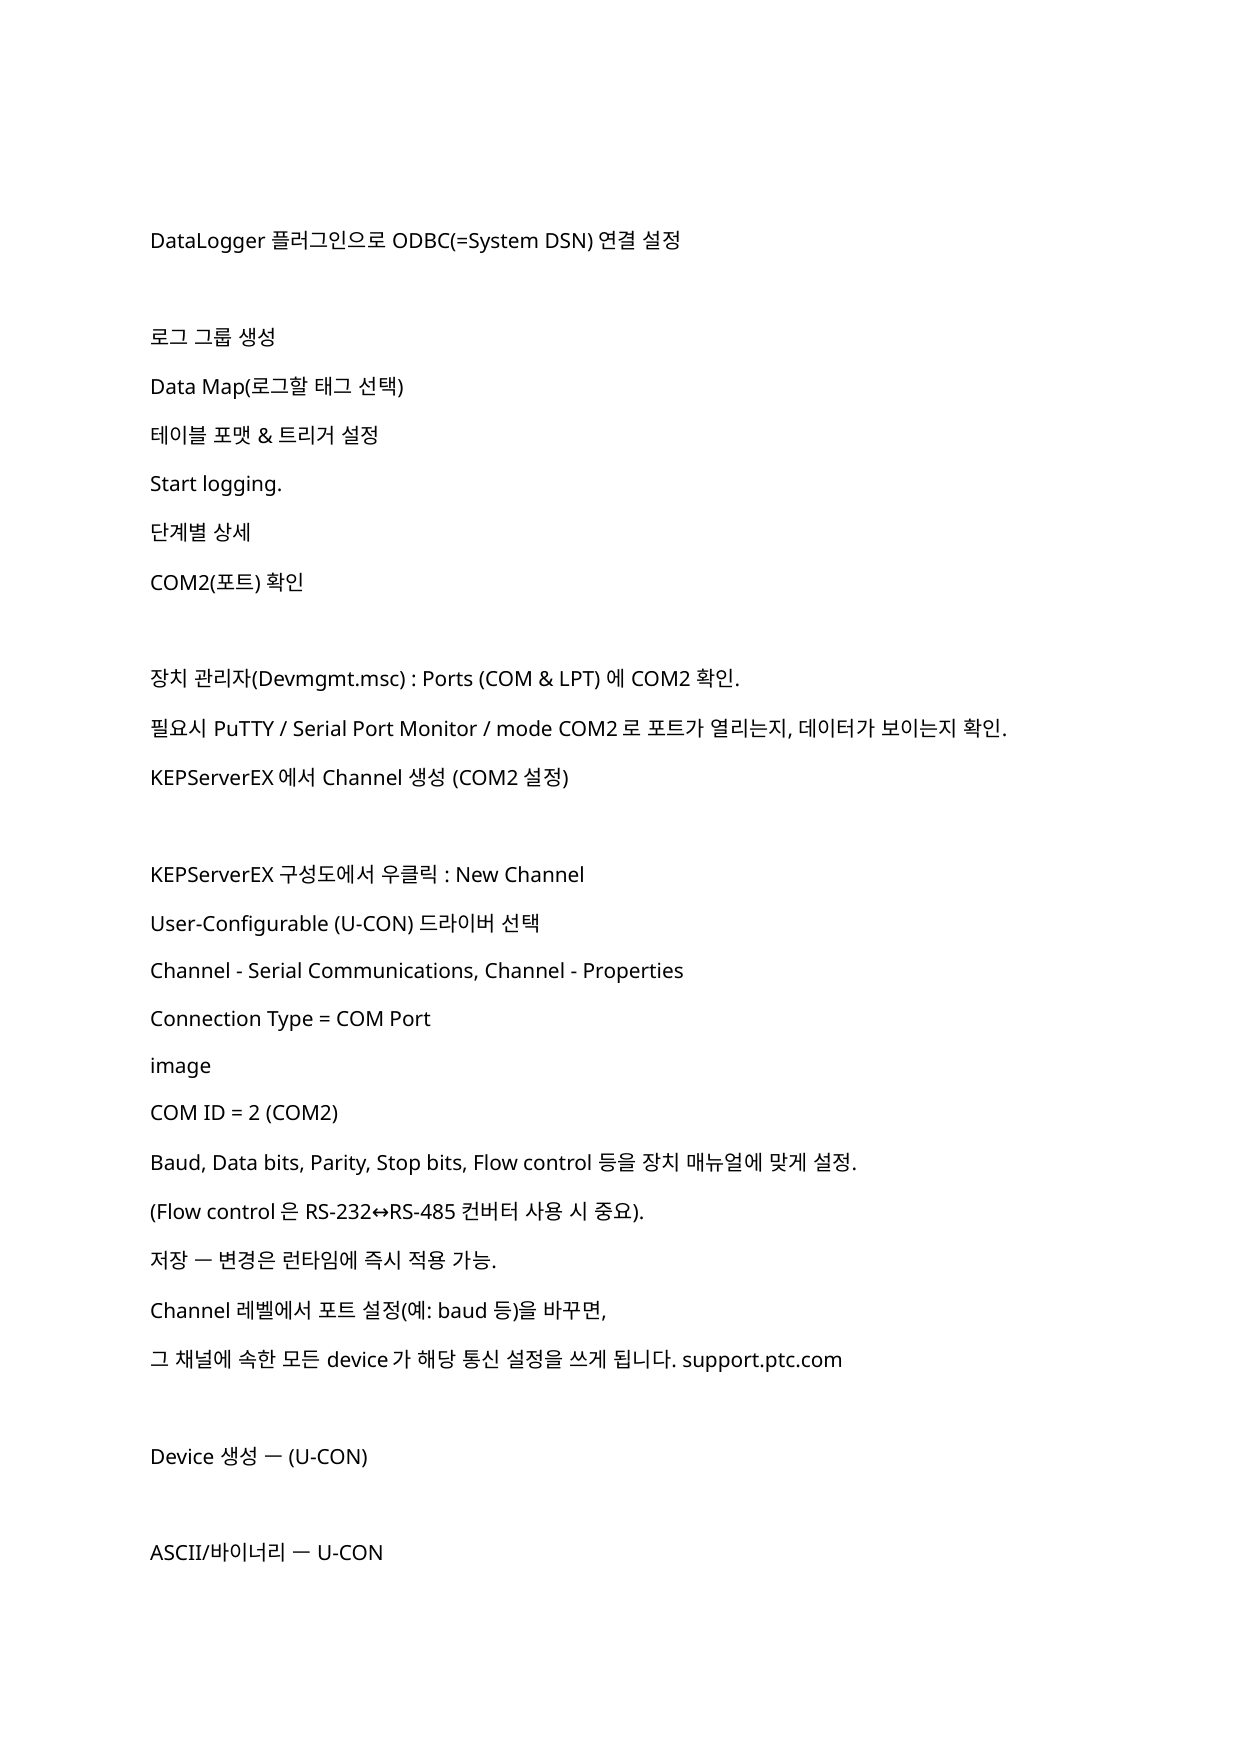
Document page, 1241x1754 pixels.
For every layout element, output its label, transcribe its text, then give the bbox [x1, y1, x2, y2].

text COM ID = 2 (COM2) [150, 1098, 1090, 1127]
text Device 생성 — (U-CON) [150, 1440, 1090, 1470]
text (Flow control은 RS-232↔RS-485 컨버터 사용 시 중요). [150, 1195, 1090, 1225]
text KEPServerEX에서 Channel 생성 (COM2 설정) [150, 761, 1090, 791]
text KEPServerEX 구성도에서 우클릭 : New Channel [150, 858, 1090, 888]
text Channel 레벨에서 포트 설정(예: baud 등)을 바꾸면, [150, 1294, 1090, 1324]
text 로그 그룹 생성 [150, 321, 1090, 351]
text Start logging. [150, 469, 1090, 498]
text DataLogger 플러그인으로 ODBC(=System DSN) 연결 설정 [150, 224, 1090, 255]
text COM2(포트) 확인 [150, 566, 1090, 596]
text ASCII/바이너리 — U-CON [150, 1537, 1090, 1567]
text 저장 — 변경은 런타임에 즉시 적용 가능. [150, 1244, 1090, 1275]
text 필요시 PuTTY / Serial Port Monitor / mode COM2로 포트가 열리는지, 데이터가 보이는지 확인. [150, 712, 1090, 742]
text image [150, 1051, 1090, 1079]
text Channel - Serial Communications, Channel - Properties [150, 957, 1090, 985]
text 테이블 포맷 & 트리거 설정 [150, 420, 1090, 450]
text 장치 관리자(Devmgmt.msc) : Ports (COM & LPT) 에 COM2 확인. [150, 662, 1090, 693]
text Data Map(로그할 태그 선택) [150, 370, 1090, 401]
text User-Configurable (U-CON) 드라이버 선택 [150, 907, 1090, 937]
text Connection Type = COM Port [150, 1004, 1090, 1032]
text Baud, Data bits, Parity, Stop bits, Flow control 등을 장치 매뉴얼에 맞게 설정. [150, 1146, 1090, 1176]
text 그 채널에 속한 모든 device가 해당 통신 설정을 쓰게 됩니다. support.ptc.com [150, 1343, 1090, 1373]
text 단계별 상세 [150, 516, 1090, 547]
